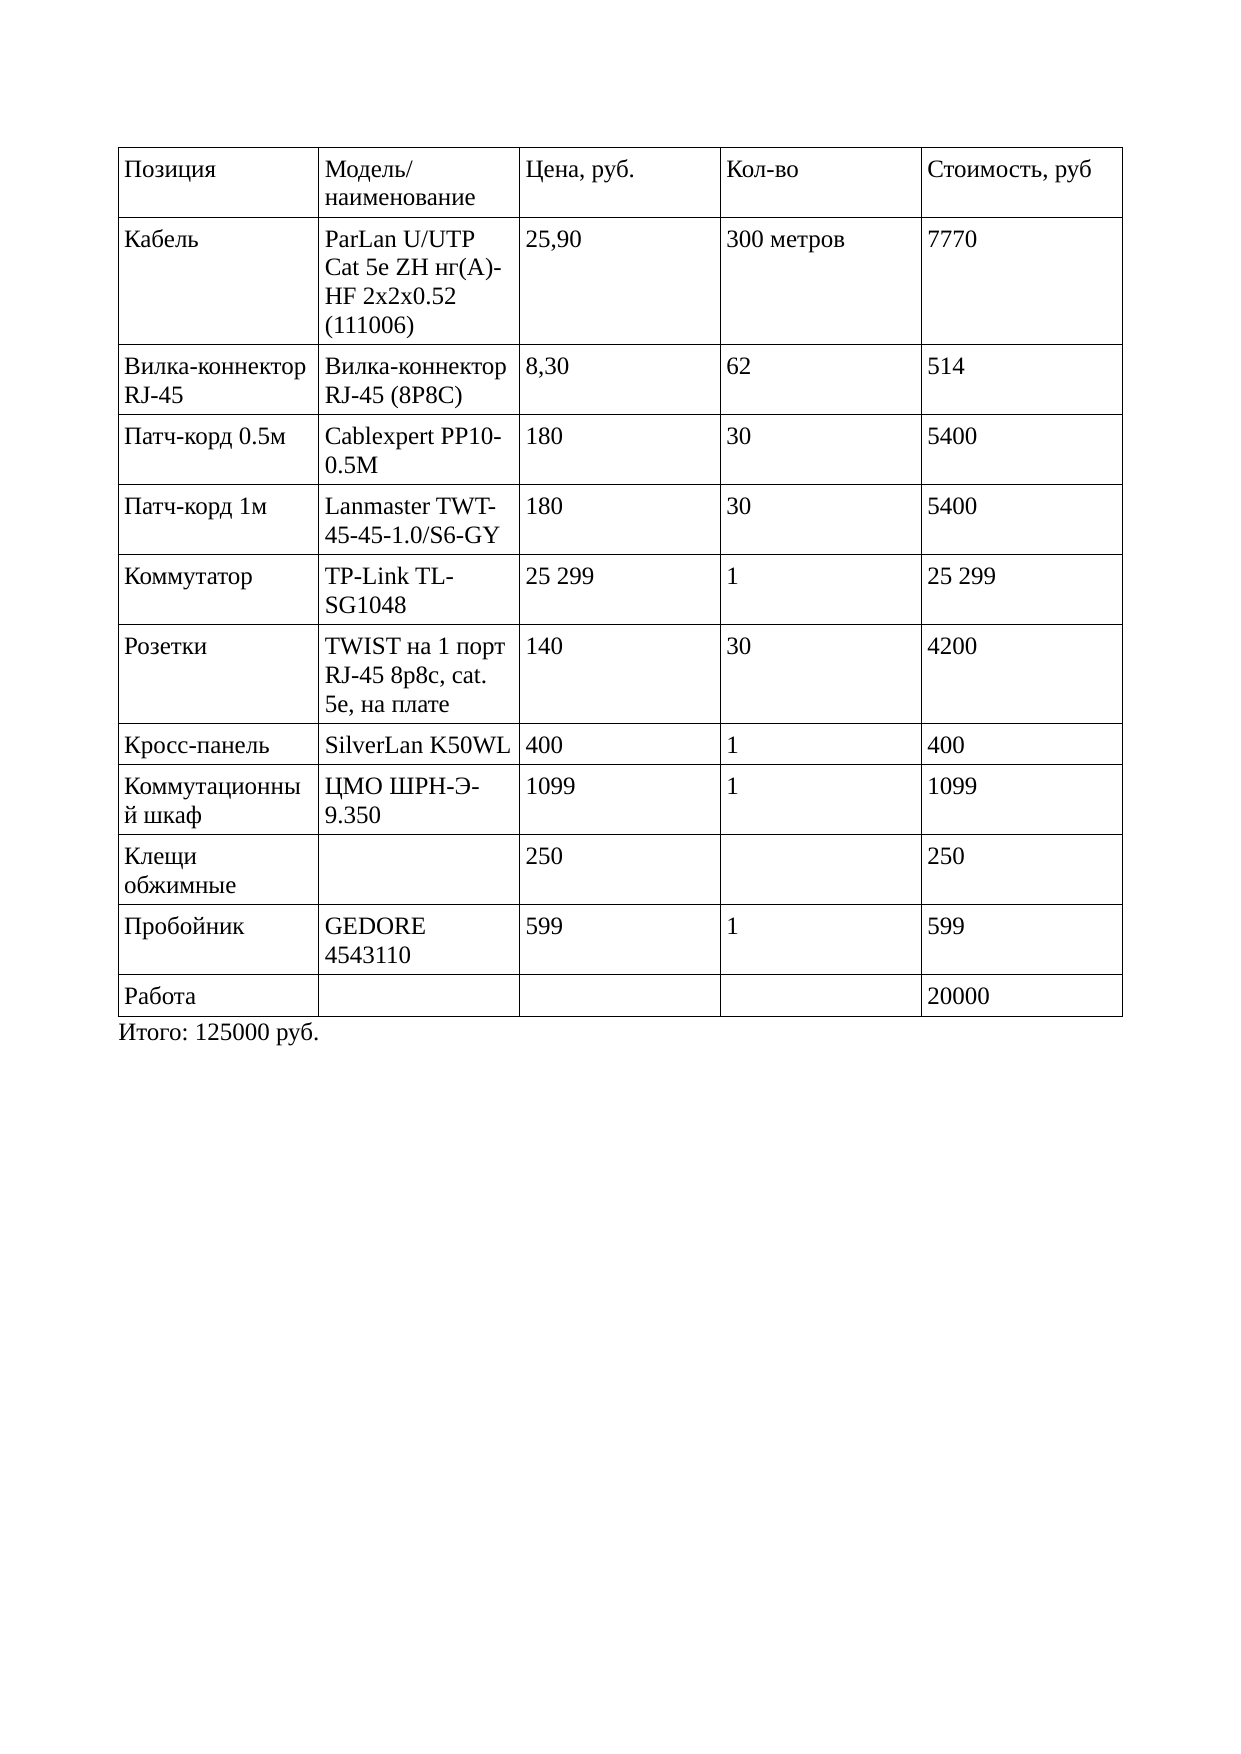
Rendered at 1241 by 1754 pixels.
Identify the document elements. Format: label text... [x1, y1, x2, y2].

table_cell 514 [922, 345, 1122, 414]
table_cell Пробойник [119, 905, 318, 974]
table_cell Кросс-панель [119, 724, 318, 764]
table_header Цена, руб. [520, 148, 720, 217]
table_cell [319, 975, 519, 1016]
table_cell Работа [119, 975, 318, 1016]
table_cell TP-Link TL-SG1048 [319, 555, 519, 624]
table_cell 62 [721, 345, 921, 414]
table_cell 1 [721, 555, 921, 624]
table_cell 30 [721, 625, 921, 723]
table_cell 8,30 [520, 345, 720, 414]
table_cell 7770 [922, 218, 1122, 344]
table_header Модель/наименование [319, 148, 519, 217]
table_cell 5400 [922, 485, 1122, 554]
table_cell Розетки [119, 625, 318, 723]
table_cell Вилка-коннектор RJ-45 (8P8C) [319, 345, 519, 414]
table_cell 1099 [922, 765, 1122, 834]
table_cell 599 [922, 905, 1122, 974]
text Итого: 125000 руб. [118, 1017, 1122, 1045]
table_cell 5400 [922, 415, 1122, 484]
table_cell Клещи обжимные [119, 835, 318, 904]
table_cell 300 метров [721, 218, 921, 344]
table_header Кол-во [721, 148, 921, 217]
table_cell Cablexpert PP10-0.5M [319, 415, 519, 484]
table_cell 140 [520, 625, 720, 723]
table_cell 1099 [520, 765, 720, 834]
table_cell 599 [520, 905, 720, 974]
table_cell GEDORE 4543110 [319, 905, 519, 974]
table_cell [520, 975, 720, 1016]
table_cell 400 [520, 724, 720, 764]
table_cell 1 [721, 905, 921, 974]
table_cell ЦМО ШРН-Э-9.350 [319, 765, 519, 834]
table_cell SilverLan K50WL [319, 724, 519, 764]
table_cell 400 [922, 724, 1122, 764]
table_cell ParLan U/UTP Cat 5e ZH нг(А)-HF 2х2х0.52 (111006) [319, 218, 519, 344]
table_cell 180 [520, 485, 720, 554]
table_cell [721, 835, 921, 904]
table_cell Патч-корд 0.5м [119, 415, 318, 484]
table_cell Lanmaster TWT-45-45-1.0/S6-GY [319, 485, 519, 554]
table_cell Коммутатор [119, 555, 318, 624]
table_cell 250 [520, 835, 720, 904]
table_cell TWIST на 1 порт RJ-45 8p8c, cat. 5e, на плате [319, 625, 519, 723]
table_header Позиция [119, 148, 318, 217]
table_cell 4200 [922, 625, 1122, 723]
table_cell Коммутационный шкаф [119, 765, 318, 834]
table_cell 25,90 [520, 218, 720, 344]
table_cell [319, 835, 519, 904]
table_cell 25 299 [922, 555, 1122, 624]
table_cell [721, 975, 921, 1016]
table_cell Патч-корд 1м [119, 485, 318, 554]
table_cell 25 299 [520, 555, 720, 624]
table_cell 1 [721, 765, 921, 834]
table_cell Вилка-коннектор RJ-45 [119, 345, 318, 414]
table_cell 20000 [922, 975, 1122, 1016]
table_cell 30 [721, 415, 921, 484]
table_cell 1 [721, 724, 921, 764]
table_cell 250 [922, 835, 1122, 904]
table_cell 180 [520, 415, 720, 484]
table_cell 30 [721, 485, 921, 554]
table_cell Кабель [119, 218, 318, 344]
table_header Стоимость, руб [922, 148, 1122, 217]
